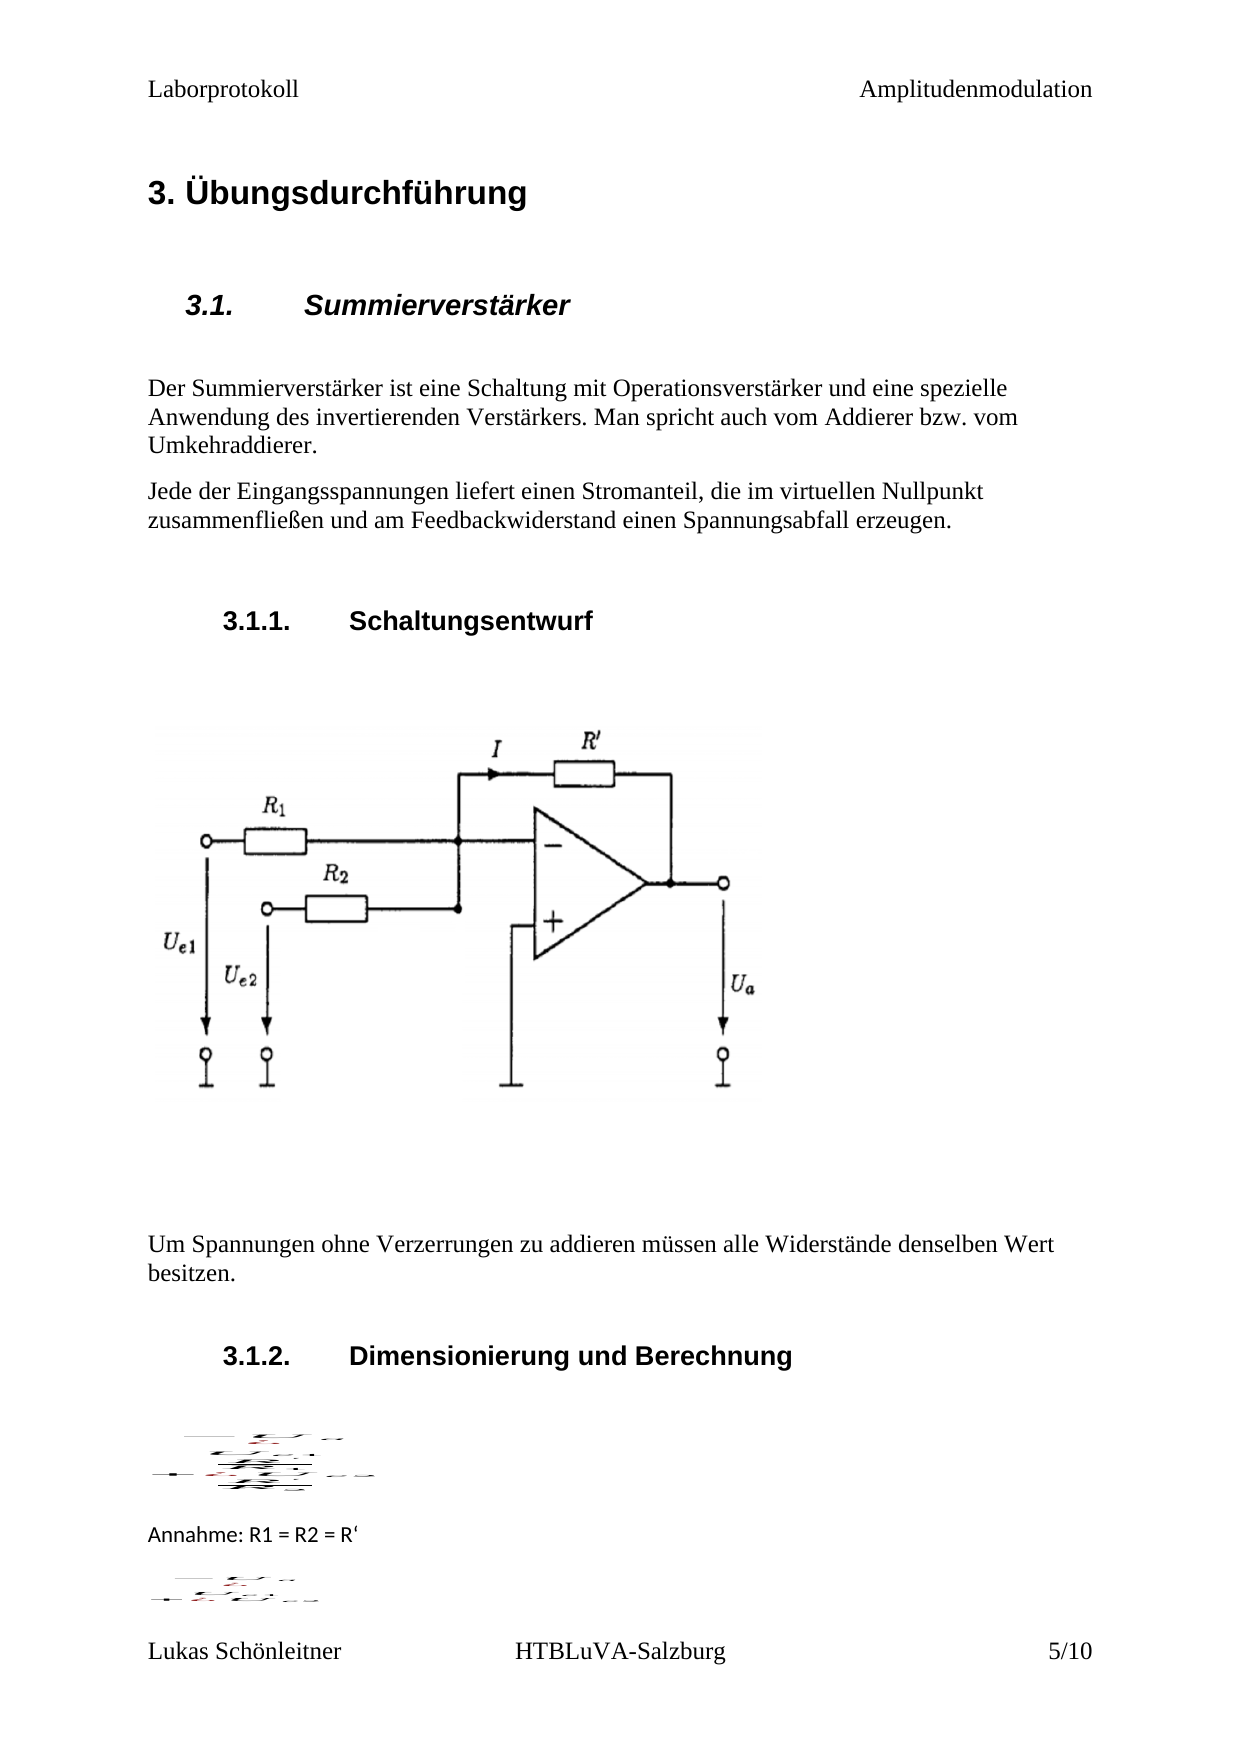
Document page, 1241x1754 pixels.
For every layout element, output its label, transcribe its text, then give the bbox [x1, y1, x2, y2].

text Um Spannungen ohne Verzerrungen zu addieren müssen alle Widerstände denselben Wert besitzen. [148, 1229, 1092, 1286]
subtitle Summierverstärker [185, 288, 1092, 321]
text R1 [763, 969, 1092, 1010]
text Der Summierverstärker ist eine Schaltung mit Operationsverstärker und eine spezielle Anwendung des invertierenden Verstärkers. Man spricht auch vom Addierer bzw. vom Umkehraddierer. [148, 373, 1092, 459]
subtitle Dimensionierung und Berechnung [223, 1339, 1092, 1371]
text Jede der Eingangsspannungen liefert einen Stromanteil, die im virtuellen Nullpunkt zusammenfließen und am Feedbackwiderstand einen Spannungsabfall erzeugen. [148, 476, 1092, 534]
text R2 [763, 822, 1092, 863]
text Annahme: R1 = R2 = R‘ [148, 1520, 1092, 1548]
subtitle Schaltungsentwurf [223, 604, 1092, 636]
subtitle Übungsdurchführung [148, 173, 1092, 211]
